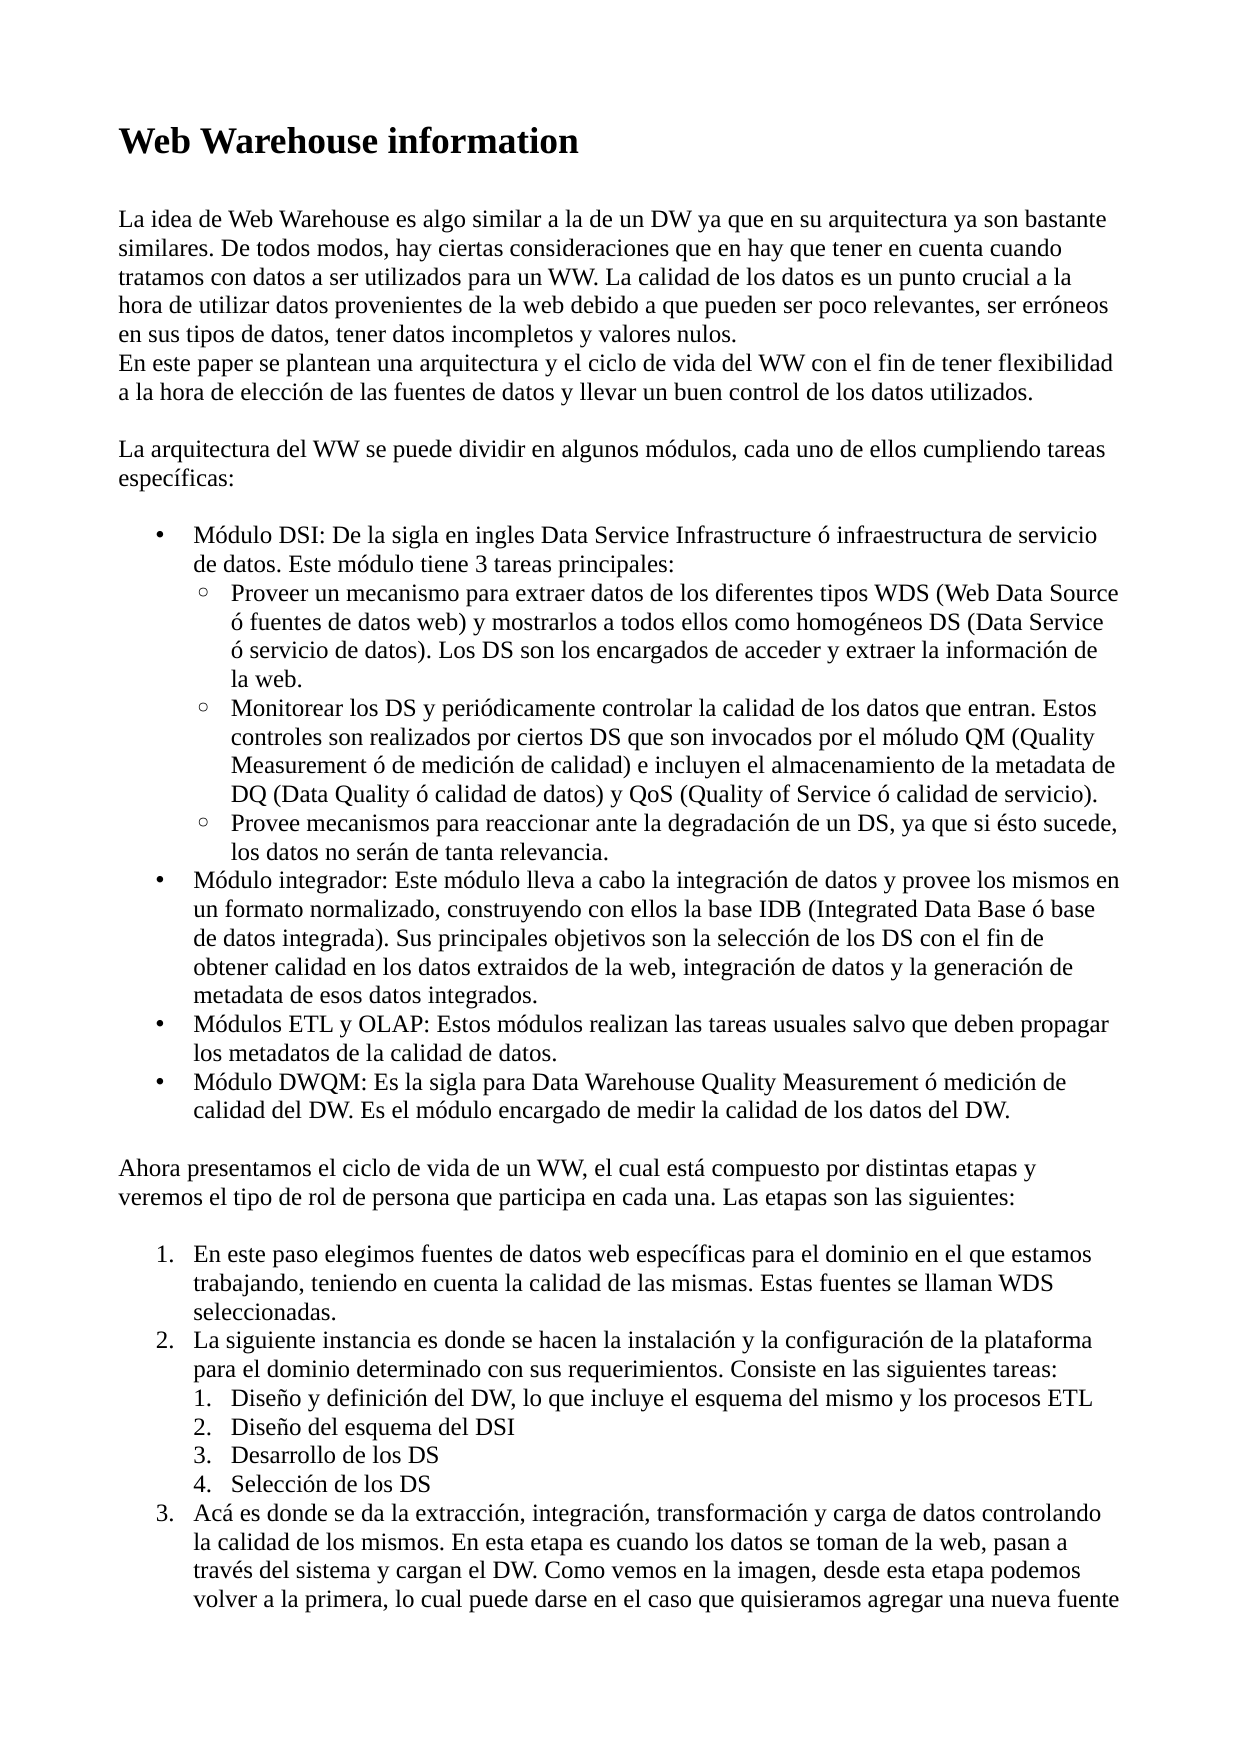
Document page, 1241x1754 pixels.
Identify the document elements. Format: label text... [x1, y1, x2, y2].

text En este paper se plantean una arquitectura y el ciclo de vida del WW con el fin de tener flexibilidad a la hora de elección de las fuentes de datos y llevar un buen control de los datos utilizados. [118, 348, 1122, 406]
list Diseño del esquema del DSI [193, 1412, 1122, 1441]
list Módulos ETL y OLAP: Estos módulos realizan las tareas usuales salvo que deben propagar los metadatos de la calidad de datos. [156, 1009, 1122, 1067]
list Módulo integrador: Este módulo lleva a cabo la integración de datos y provee los mismos en un formato normalizado, construyendo con ellos la base IDB (Integrated Data Base ó base de datos integrada). Sus principales objetivos son la selección de los DS con el fin de obtener calidad en los datos extraidos de la web, integración de datos y la generación de metadata de esos datos integrados. [156, 866, 1122, 1009]
list Diseño y definición del DW, lo que incluye el esquema del mismo y los procesos ETL [193, 1383, 1122, 1412]
list Selección de los DS [193, 1469, 1122, 1498]
list Acá es donde se da la extracción, integración, transformación y carga de datos controlando la calidad de los mismos. En esta etapa es cuando los datos se toman de la web, pasan a través del sistema y cargan el DW. Como vemos en la imagen, desde esta etapa podemos volver a la primera, lo cual puede darse en el caso que quisieramos agregar una nueva fuente [156, 1498, 1122, 1613]
list La siguiente instancia es donde se hacen la instalación y la configuración de la plataforma para el dominio determinado con sus requerimientos. Consiste en las siguientes tareas: [156, 1326, 1122, 1383]
text Web Warehouse information [118, 118, 1122, 161]
list Monitorear los DS y periódicamente controlar la calidad de los datos que entran. Estos controles son realizados por ciertos DS que son invocados por el móludo QM (Quality Measurement ó de medición de calidad) e incluyen el almacenamiento de la metadata de DQ (Data Quality ó calidad de datos) y QoS (Quality of Service ó calidad de servicio). [193, 693, 1122, 808]
list Módulo DSI: De la sigla en ingles Data Service Infrastructure ó infraestructura de servicio de datos. Este módulo tiene 3 tareas principales: [156, 521, 1122, 578]
list Desarrollo de los DS [193, 1441, 1122, 1469]
list Módulo DWQM: Es la sigla para Data Warehouse Quality Measurement ó medición de calidad del DW. Es el módulo encargado de medir la calidad de los datos del DW. [156, 1067, 1122, 1124]
list Proveer un mecanismo para extraer datos de los diferentes tipos WDS (Web Data Source ó fuentes de datos web) y mostrarlos a todos ellos como homogéneos DS (Data Service ó servicio de datos). Los DS son los encargados de acceder y extraer la información de la web. [193, 578, 1122, 693]
text La arquitectura del WW se puede dividir en algunos módulos, cada uno de ellos cumpliendo tareas específicas: [118, 434, 1122, 492]
list En este paso elegimos fuentes de datos web específicas para el dominio en el que estamos trabajando, teniendo en cuenta la calidad de las mismas. Estas fuentes se llaman WDS seleccionadas. [156, 1239, 1122, 1326]
text Ahora presentamos el ciclo de vida de un WW, el cual está compuesto por distintas etapas y veremos el tipo de rol de persona que participa en cada una. Las etapas son las siguientes: [118, 1153, 1122, 1211]
text La idea de Web Warehouse es algo similar a la de un DW ya que en su arquitectura ya son bastante similares. De todos modos, hay ciertas consideraciones que en hay que tener en cuenta cuando tratamos con datos a ser utilizados para un WW. La calidad de los datos es un punto crucial a la hora de utilizar datos provenientes de la web debido a que pueden ser poco relevantes, ser erróneos en sus tipos de datos, tener datos incompletos y valores nulos. [118, 204, 1122, 348]
list Provee mecanismos para reaccionar ante la degradación de un DS, ya que si ésto sucede, los datos no serán de tanta relevancia. [193, 808, 1122, 866]
